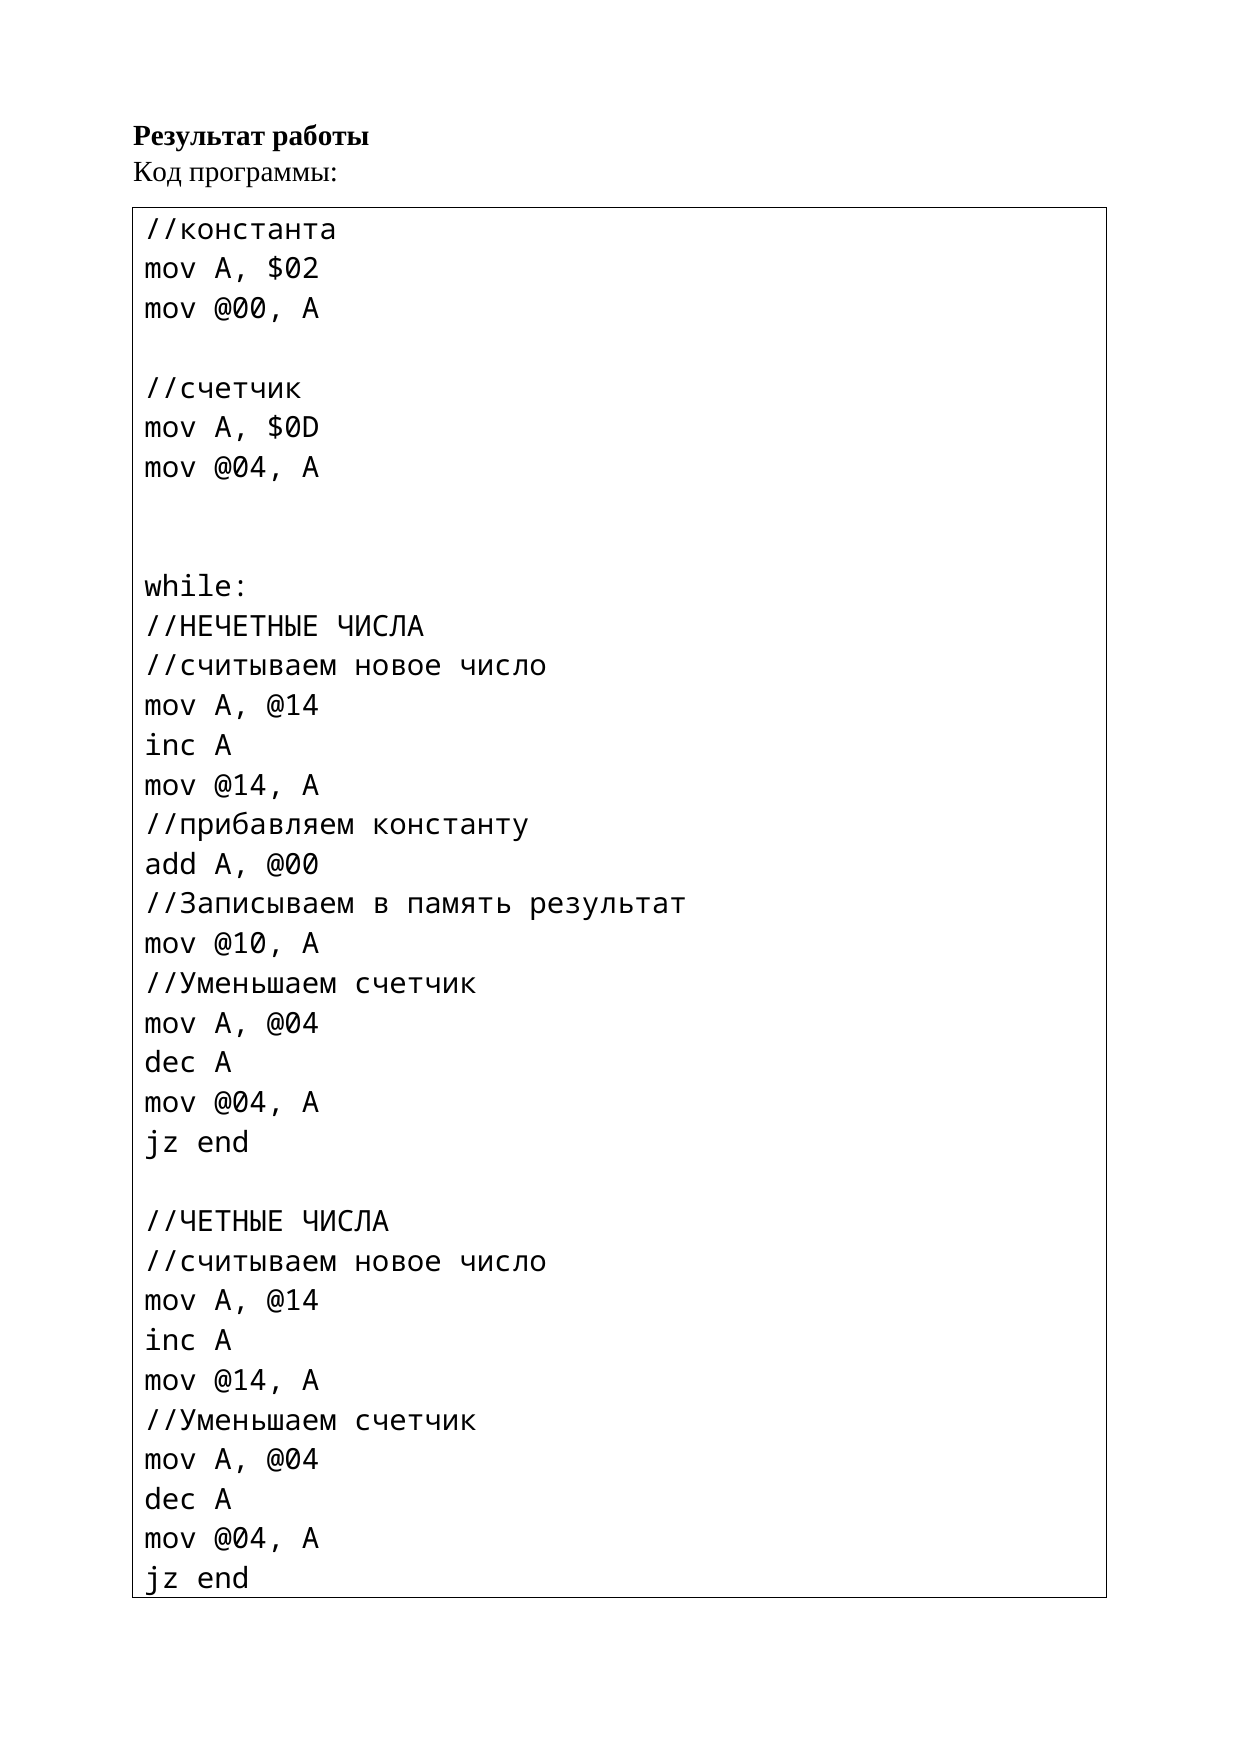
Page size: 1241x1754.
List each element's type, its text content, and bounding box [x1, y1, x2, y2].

table_header //константа mov A, $02 mov @00, A //счетчик mov A, $0D mov @04, A while: //НЕЧЕТНЫЕ ЧИСЛА //считываем новое число mov A, @14 inc A mov @14, A //прибавляем константу add A, @00 //Записываем в память результат mov @10, A //Уменьшаем счетчик mov A, @04 dec A mov @04, A jz end //ЧЕТНЫЕ ЧИСЛА //считываем новое число mov A, @14 inc A mov @14, A //Уменьшаем счетчик mov A, @04 dec A mov @04, A jz end [133, 208, 1106, 1597]
subtitle Результат работы [133, 118, 1152, 152]
text Код программы: [133, 154, 1152, 188]
